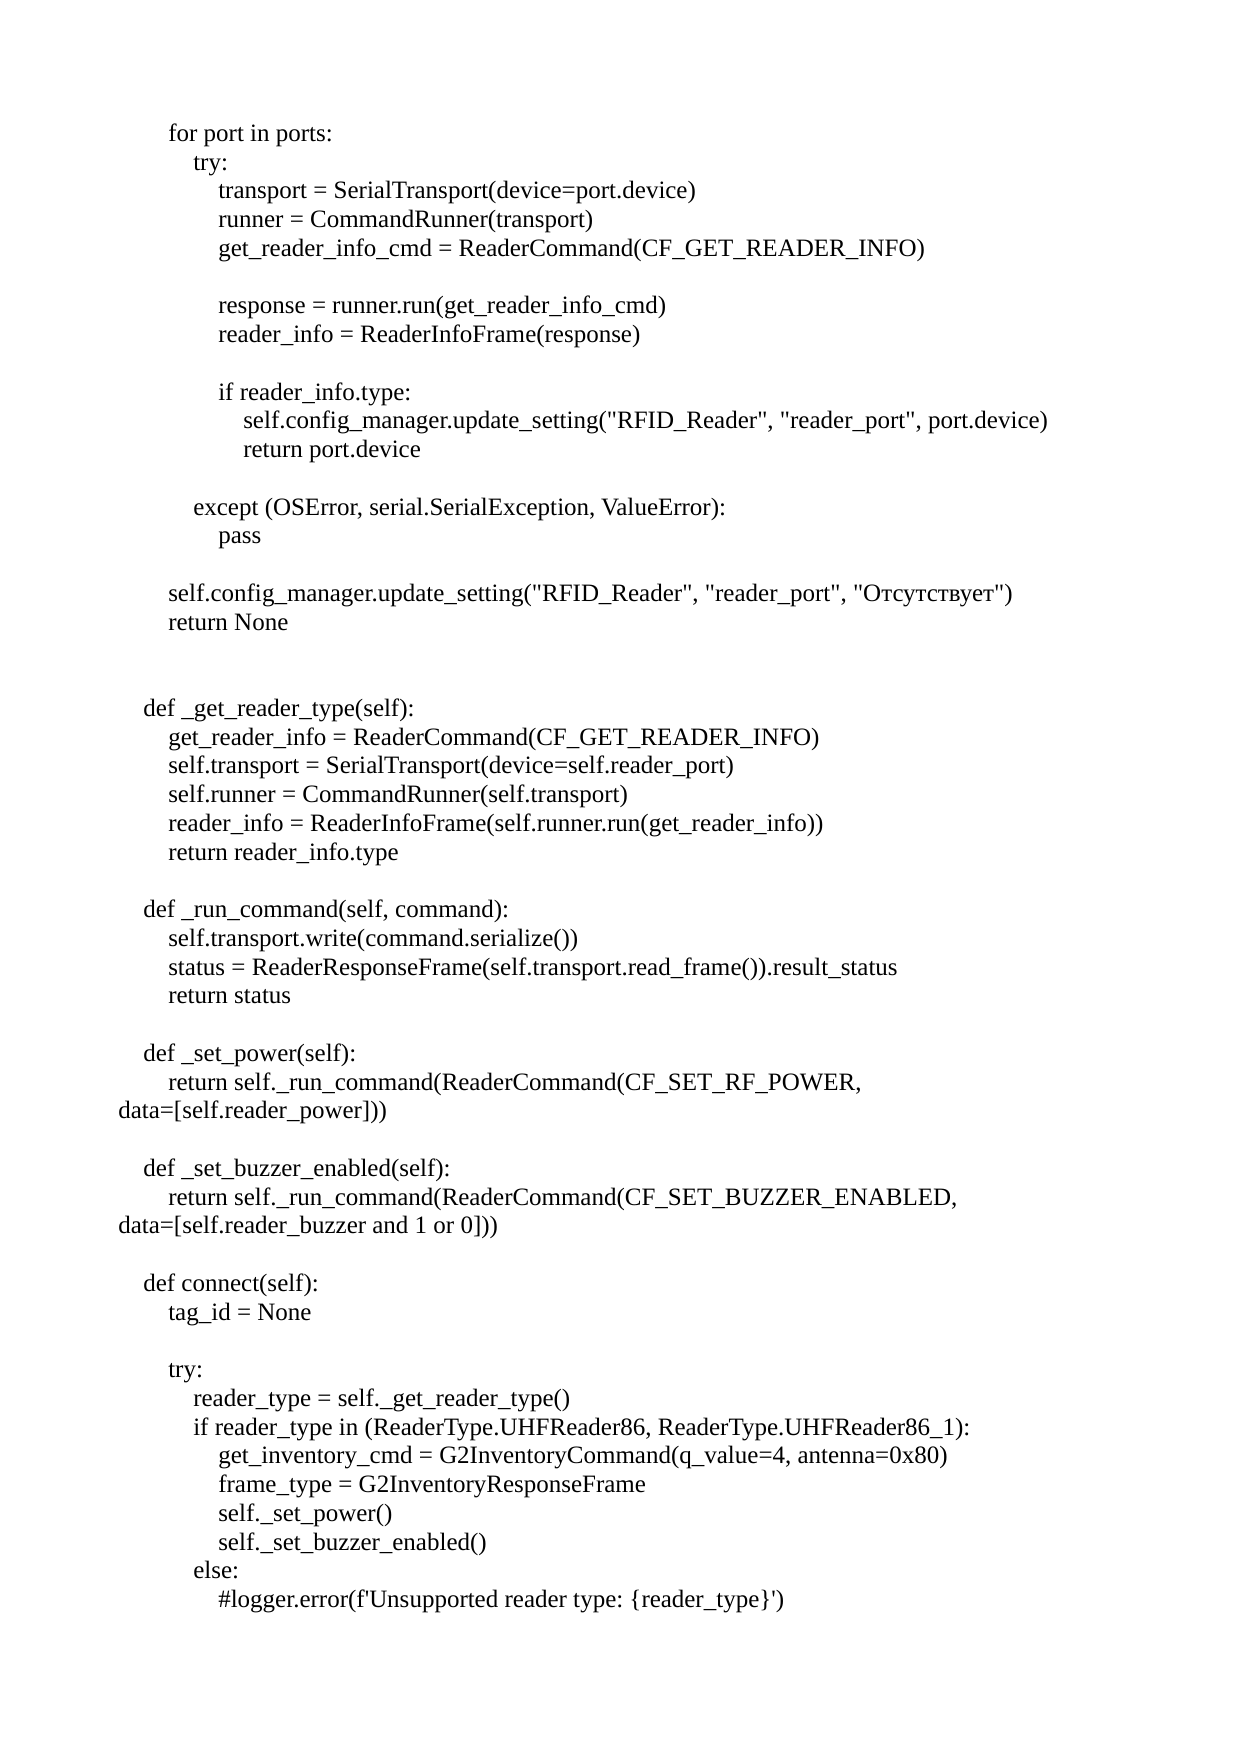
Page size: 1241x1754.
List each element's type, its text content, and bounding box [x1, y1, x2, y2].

text for port in ports: try: transport = SerialTransport(device=port.device) runner = CommandRunner(transport) get_reader_info_cmd = ReaderCommand(CF_GET_READER_INFO) response = runner.run(get_reader_info_cmd) reader_info = ReaderInfoFrame(response) if reader_info.type: self.config_manager.update_setting("RFID_Reader", "reader_port", port.device) return port.device except (OSError, serial.SerialException, ValueError): pass self.config_manager.update_setting("RFID_Reader", "reader_port", "Отсутствует") return None def _get_reader_type(self): get_reader_info = ReaderCommand(CF_GET_READER_INFO) self.transport = SerialTransport(device=self.reader_port) self.runner = CommandRunner(self.transport) reader_info = ReaderInfoFrame(self.runner.run(get_reader_info)) return reader_info.type def _run_command(self, command): self.transport.write(command.serialize()) status = ReaderResponseFrame(self.transport.read_frame()).result_status return status def _set_power(self): return self._run_command(ReaderCommand(CF_SET_RF_POWER, data=[self.reader_power])) def _set_buzzer_enabled(self): return self._run_command(ReaderCommand(CF_SET_BUZZER_ENABLED, data=[self.reader_buzzer and 1 or 0])) def connect(self): tag_id = None try: reader_type = self._get_reader_type() if reader_type in (ReaderType.UHFReader86, ReaderType.UHFReader86_1): get_inventory_cmd = G2InventoryCommand(q_value=4, antenna=0x80) frame_type = G2InventoryResponseFrame self._set_power() self._set_buzzer_enabled() else: #logger.error(f'Unsupported reader type: {reader_type}') [118, 118, 1122, 1613]
